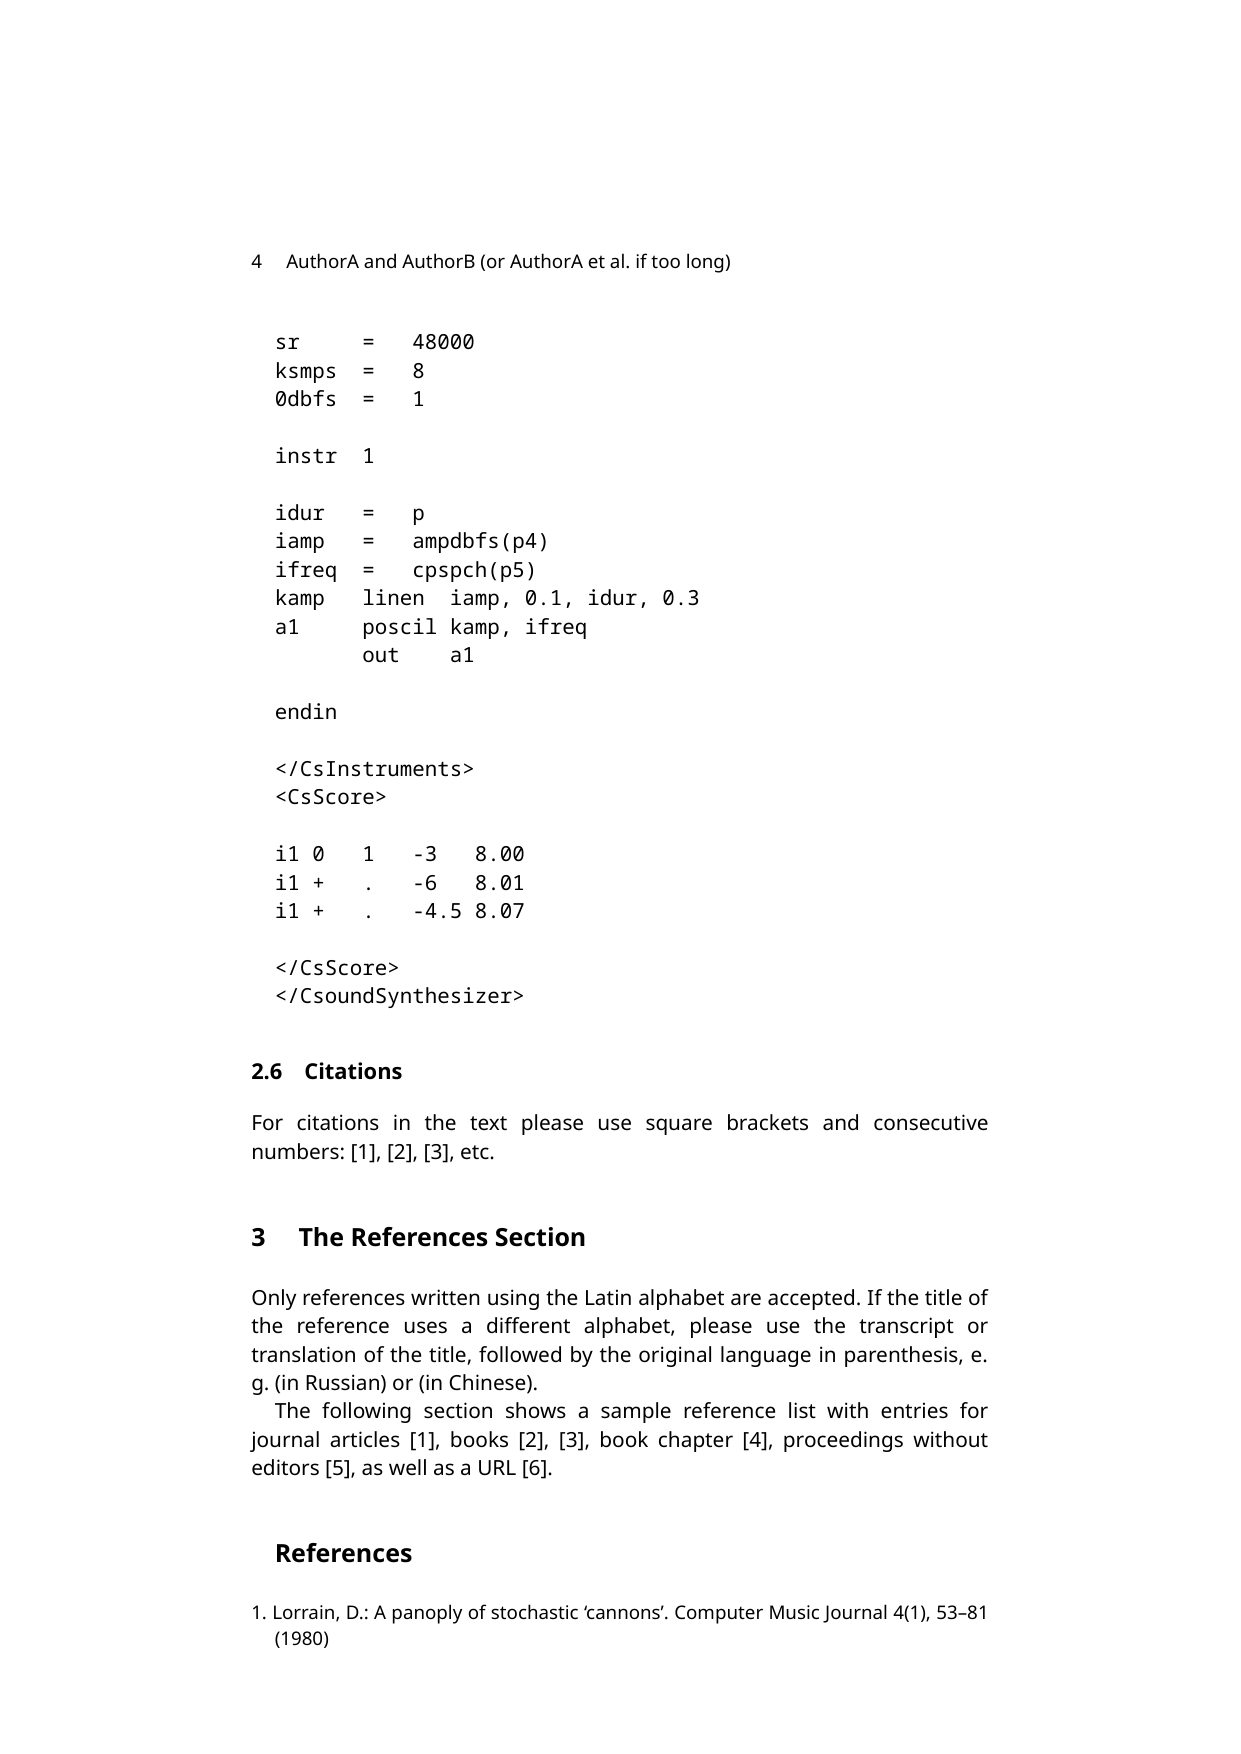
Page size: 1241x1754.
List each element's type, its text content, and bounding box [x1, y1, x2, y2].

text i1 + . -6 8.01 [274, 868, 989, 896]
text </CsScore> [274, 953, 989, 982]
text i1 + . -4.5 8.07 [274, 896, 989, 925]
text i1 0 1 -3 8.00 [274, 839, 989, 868]
subtitle References [251, 1536, 989, 1570]
text idur = p [274, 498, 989, 527]
text a1 poscil kamp, ifreq [274, 612, 989, 640]
text The following section shows a sample reference list with entries for journal articles [1], books [2], [3], book chapter [4], proceedings without editors [5], as well as a URL [6]. [251, 1397, 989, 1482]
text </CsoundSynthesizer> [274, 982, 989, 1010]
text endin [274, 697, 989, 726]
text 0dbfs = 1 [274, 384, 989, 413]
text Only references written using the Latin alphabet are accepted. If the title of the reference uses a different alphabet, please use the transcript or translation of the title, followed by the original language in parenthesis, e. g. (in Russian) or (in Chinese). [251, 1283, 989, 1397]
text kamp linen iamp, 0.1, idur, 0.3 [274, 583, 989, 612]
text </CsInstruments> [274, 754, 989, 782]
text <CsScore> [274, 782, 989, 811]
text instr 1 [274, 441, 989, 470]
text For citations in the text please use square brackets and consecutive numbers: [1], [2], [3], etc. [251, 1108, 989, 1165]
text ksmps = 8 [274, 356, 989, 384]
subtitle The References Section [251, 1219, 989, 1254]
text ifreq = cpspch(p5) [274, 555, 989, 583]
text sr = 48000 [274, 327, 989, 356]
subtitle Citations [251, 1056, 989, 1086]
text out a1 [274, 640, 989, 669]
text 1. Lorrain, D.: A panoply of stochastic ‘cannons’. Computer Music Journal 4(1), 53–81 (1980) [251, 1599, 989, 1650]
text iamp = ampdbfs(p4) [274, 527, 989, 555]
